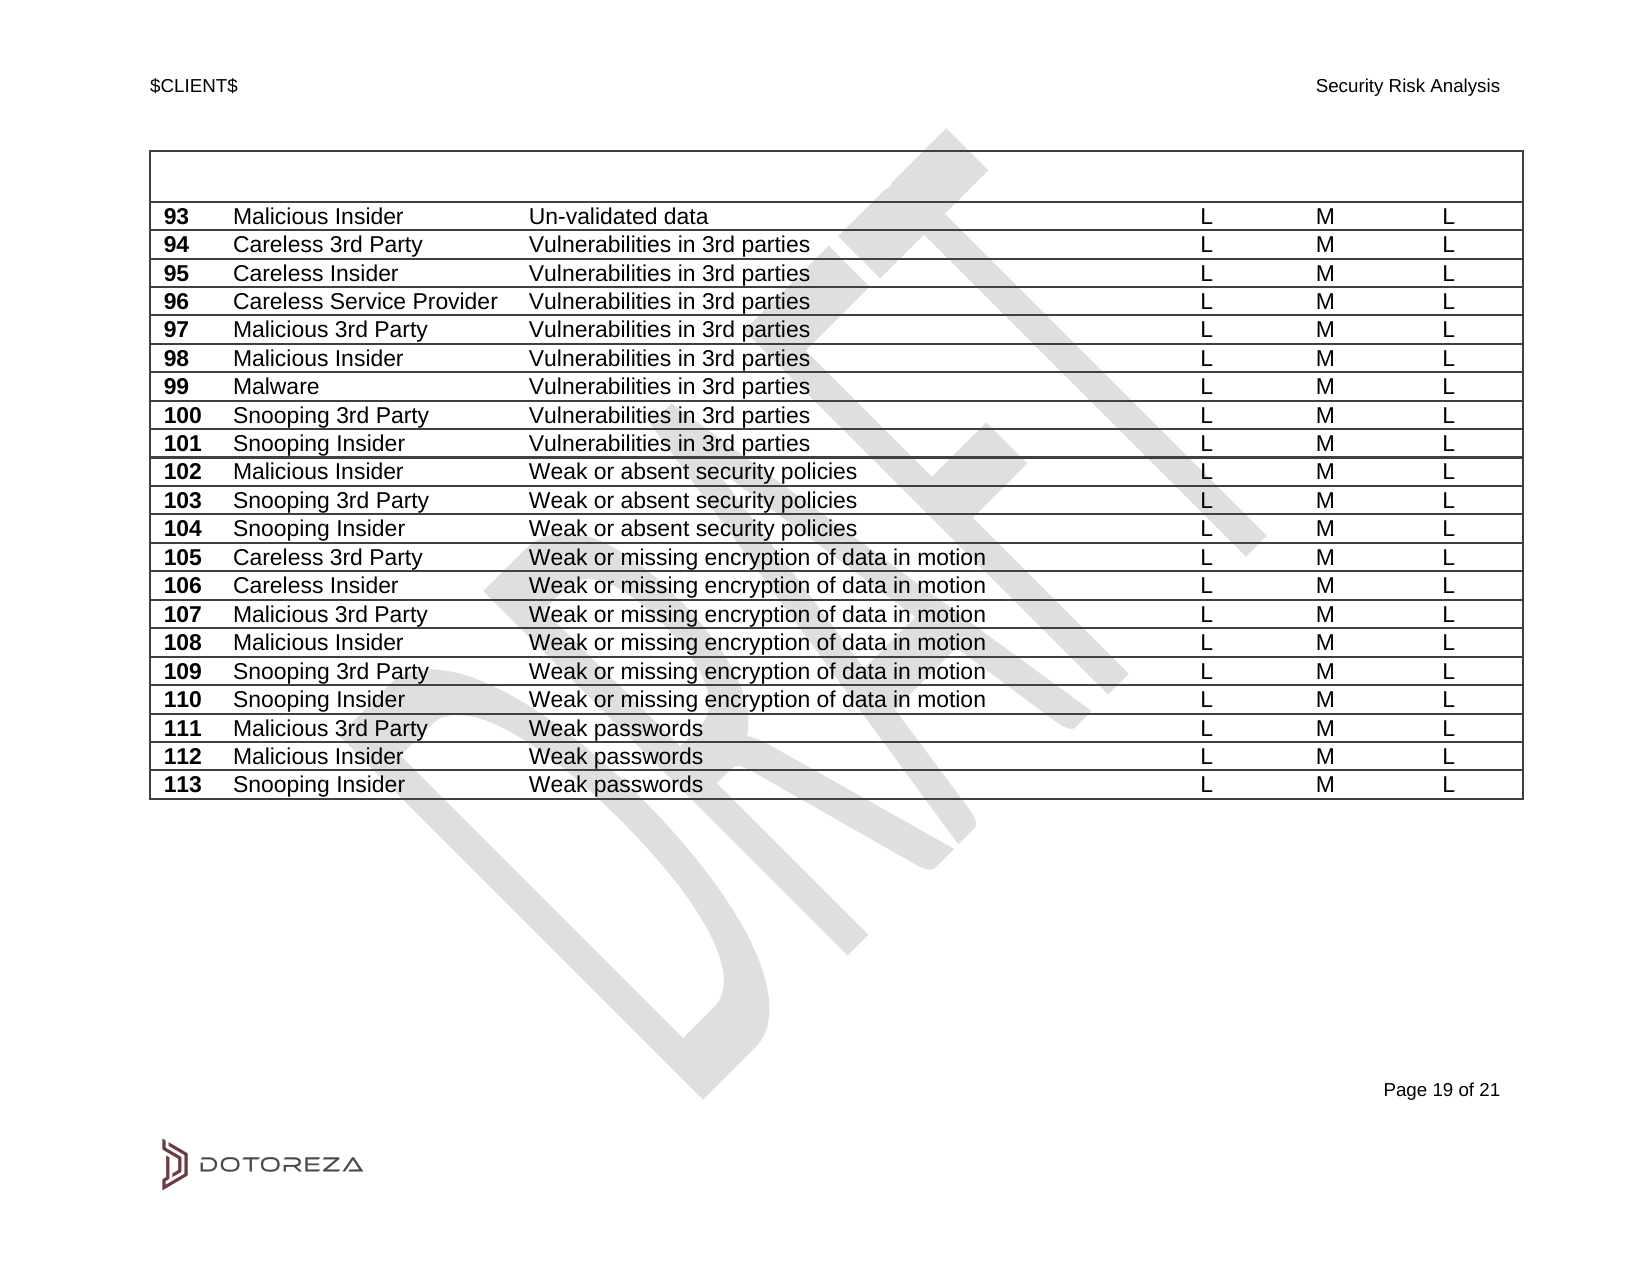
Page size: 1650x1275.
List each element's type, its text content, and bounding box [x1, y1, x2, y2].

table_cell Snooping 3rd Party [222, 658, 517, 684]
table_cell L [1373, 487, 1522, 513]
table_cell L [1373, 203, 1522, 229]
table_cell Un-validated data [518, 203, 870, 229]
table_cell [946, 203, 1136, 229]
table_cell L [1136, 544, 1277, 570]
table_cell M [1277, 515, 1373, 542]
table_cell L [1373, 686, 1522, 712]
table_cell Vulnerabilities in 3rd parties [518, 260, 813, 286]
table_cell L [1373, 658, 1522, 684]
table_cell L [1373, 544, 1522, 570]
table_cell Weak passwords [818, 771, 923, 798]
table_cell Weak or missing encryption of data in motion [682, 601, 798, 627]
table_cell M [1277, 231, 1373, 257]
table_header # [151, 152, 222, 201]
table_cell Weak passwords [545, 715, 632, 741]
table_cell M [1277, 686, 1373, 712]
table_cell Weak or missing encryption of data in motion [548, 601, 665, 627]
table_cell L [1136, 231, 1277, 257]
table_cell L [1373, 430, 1522, 456]
table_cell [151, 771, 222, 798]
table_cell Vulnerabilities in 3rd parties [1078, 345, 1136, 371]
table_cell [151, 288, 222, 314]
table_cell M [1277, 430, 1373, 456]
table_header Impact [1277, 152, 1373, 201]
table_cell Weak or missing encryption of data in motion [1029, 572, 1136, 599]
table_cell [903, 236, 945, 257]
table_cell Vulnerabilities in 3rd parties [815, 316, 1031, 343]
table_cell L [1373, 260, 1522, 286]
table_cell L [1373, 316, 1522, 343]
table_cell Vulnerabilities in 3rd parties [710, 430, 868, 456]
table_cell Weak or missing encryption of data in motion [922, 658, 1003, 684]
table_cell [993, 260, 1136, 286]
table_cell M [1277, 544, 1373, 570]
table_cell Snooping 3rd Party [222, 487, 517, 513]
table_cell [1136, 448, 1144, 456]
table_cell Weak or absent security policies [518, 487, 714, 513]
table_cell Malicious Insider [402, 743, 517, 769]
table_cell L [1136, 373, 1277, 399]
table_cell Careless Insider [222, 260, 517, 286]
table_cell [1106, 373, 1136, 399]
table_cell Weak or missing encryption of data in motion [836, 629, 902, 656]
table_cell Weak or absent security policies [518, 459, 694, 485]
table_cell Weak passwords [615, 771, 689, 798]
table_cell Weak or missing encryption of data in motion [556, 580, 633, 599]
table_cell M [1277, 601, 1373, 627]
table_cell [151, 316, 222, 343]
table_cell Snooping Insider [222, 686, 387, 712]
table_cell L [1136, 601, 1277, 627]
table_cell Malicious Insider [222, 743, 371, 769]
table_cell Weak or missing encryption of data in motion [773, 544, 851, 570]
table_cell [151, 658, 222, 684]
table_cell Vulnerabilities in 3rd parties [518, 231, 857, 257]
table_cell L [1192, 459, 1277, 485]
table_cell Weak or missing encryption of data in motion [866, 544, 982, 570]
table_cell Weak or missing encryption of data in motion [707, 629, 819, 656]
table_cell [151, 743, 222, 769]
table_cell M [1277, 629, 1373, 656]
table_cell Weak or absent security policies [788, 487, 925, 513]
table_cell Weak or missing encryption of data in motion [1059, 686, 1136, 712]
table_cell Weak or missing encryption of data in motion [1086, 629, 1136, 656]
table_cell [1136, 459, 1173, 485]
table_cell L [1136, 345, 1277, 371]
table_cell [151, 459, 222, 485]
table_cell Weak or absent security policies [518, 515, 736, 542]
table_cell [1248, 515, 1277, 542]
table_cell Weak or missing encryption of data in motion [943, 601, 1039, 627]
table_cell [151, 601, 222, 627]
table_cell Malicious 3rd Party [419, 715, 517, 741]
table_cell L [1373, 572, 1522, 599]
table_cell M [1277, 345, 1373, 371]
table_cell Weak or absent security policies [974, 515, 1136, 542]
table_cell Weak or missing encryption of data in motion [518, 658, 575, 684]
table_cell Vulnerabilities in 3rd parties [518, 402, 840, 428]
table_cell Weak passwords [582, 743, 660, 769]
table_cell Snooping Insider [222, 430, 517, 456]
table_cell L [1136, 715, 1277, 741]
table_cell [151, 373, 222, 399]
table_cell Malicious Insider [222, 203, 517, 229]
table_cell [151, 686, 222, 712]
table_cell [151, 572, 222, 599]
table_cell Weak or missing encryption of data in motion [727, 658, 840, 684]
table_cell Weak or missing encryption of data in motion [815, 601, 914, 627]
table_cell L [1163, 430, 1277, 456]
table_cell L [1373, 771, 1522, 798]
table_cell M [1277, 572, 1373, 599]
table_cell Weak or missing encryption of data in motion [564, 629, 689, 656]
table_cell L [1136, 629, 1277, 656]
table_cell [151, 544, 222, 570]
table_header Likelihood [1136, 152, 1277, 201]
table_cell Weak or absent security policies [1007, 459, 1136, 485]
table_cell Vulnerabilities in 3rd parties [1049, 316, 1136, 343]
table_header Vulnerability [518, 152, 921, 201]
table_cell Malicious Insider [222, 345, 517, 371]
table_cell Weak or missing encryption of data in motion [593, 658, 704, 684]
table_cell L [1136, 288, 1277, 314]
table_cell M [1277, 771, 1373, 798]
table_cell L [1373, 459, 1522, 485]
table_cell L [1373, 601, 1522, 627]
table_cell Weak or absent security policies [751, 515, 813, 542]
table_cell [151, 260, 222, 286]
table_cell Snooping 3rd Party [222, 402, 517, 428]
table_cell [964, 231, 1136, 257]
table_cell Weak passwords [650, 715, 706, 741]
table_cell Weak or missing encryption of data in motion [1021, 658, 1096, 684]
table_cell Weak or missing encryption of data in motion [1058, 601, 1136, 627]
table_cell M [1277, 715, 1373, 741]
table_cell Weak or missing encryption of data in motion [896, 686, 1041, 712]
table_cell L [1373, 288, 1522, 314]
table_cell Weak passwords [518, 771, 596, 798]
table_cell L [1373, 515, 1522, 542]
table_cell L [1136, 487, 1201, 513]
table_cell Weak or absent security policies [750, 459, 897, 485]
table_cell L [1136, 260, 1277, 286]
table_cell L [1373, 743, 1522, 769]
table_cell Malware [222, 373, 517, 399]
table_cell L [1136, 658, 1277, 684]
table_cell Weak passwords [900, 715, 1136, 741]
table_cell M [1277, 402, 1373, 428]
table_cell [830, 373, 1087, 399]
table_cell Weak or missing encryption of data in motion [904, 572, 1011, 599]
table_cell [859, 402, 1116, 428]
table_cell Weak passwords [748, 715, 881, 741]
table_cell Careless Insider [222, 572, 501, 599]
table_cell M [1277, 288, 1373, 314]
table_cell Vulnerabilities in 3rd parties [518, 288, 785, 314]
table_cell Weak or absent security policies [826, 515, 954, 542]
table_cell Careless 3rd Party [222, 231, 517, 257]
table_cell Vulnerabilities in 3rd parties [1021, 288, 1136, 314]
table_cell L [1136, 402, 1277, 428]
table_cell Weak or missing encryption of data in motion [650, 572, 777, 599]
table_cell L [1373, 402, 1522, 428]
table_cell Malicious 3rd Party [222, 715, 358, 741]
table_cell Vulnerabilities in 3rd parties [518, 373, 811, 399]
table_cell Weak passwords [768, 743, 902, 769]
table_cell [151, 629, 222, 656]
table_cell L [1373, 715, 1522, 741]
table_cell [151, 487, 222, 513]
table_cell Snooping Insider [222, 515, 517, 542]
table_cell M [1277, 743, 1373, 769]
table_cell Weak passwords [942, 771, 1136, 798]
table_cell L [1373, 231, 1522, 257]
table_cell Malicious 3rd Party [222, 316, 517, 343]
table_cell L [1373, 373, 1522, 399]
table_cell M [1277, 260, 1373, 286]
table_cell L [1373, 629, 1522, 656]
table_cell Snooping Insider [417, 771, 517, 798]
table_cell [151, 203, 222, 229]
table_cell [151, 345, 222, 371]
table_cell M [1277, 459, 1373, 485]
table_header Threat [222, 152, 517, 201]
table_cell Vulnerabilities in 3rd parties [844, 288, 1002, 314]
table_cell L [1136, 515, 1230, 542]
table_cell [151, 231, 222, 257]
table_cell Weak passwords [518, 743, 562, 769]
table_cell Weak passwords [921, 743, 1136, 769]
table_cell Weak or missing encryption of data in motion [621, 686, 708, 712]
table_cell Weak or missing encryption of data in motion [610, 544, 753, 570]
table_cell Snooping Insider [222, 771, 400, 798]
table_cell [151, 715, 222, 741]
table_cell Vulnerabilities in 3rd parties [518, 430, 673, 456]
table_cell Vulnerabilities in 3rd parties [887, 430, 977, 456]
table_cell Weak passwords [718, 771, 797, 798]
table_cell L [1136, 743, 1277, 769]
table_cell [151, 430, 222, 456]
table_header Risk Rating [1373, 152, 1522, 201]
table_header [959, 152, 1136, 201]
table_cell Weak or absent security policies [979, 487, 1136, 513]
table_cell Malicious Insider [222, 629, 517, 656]
table_cell Careless Service Provider [222, 288, 517, 314]
table_cell L [1220, 487, 1277, 513]
table_cell M [1277, 203, 1373, 229]
table_cell Weak or missing encryption of data in motion [981, 629, 1068, 656]
table_cell Weak or missing encryption of data in motion [1001, 544, 1136, 570]
table_cell [151, 402, 222, 428]
table_cell Malicious Insider [222, 459, 517, 485]
table_cell M [1277, 658, 1373, 684]
table_cell L [1136, 203, 1277, 229]
table_cell M [1277, 373, 1373, 399]
table_cell Weak or missing encryption of data in motion [518, 686, 603, 712]
table_cell Vulnerabilities in 3rd parties [807, 345, 1059, 371]
table_cell [844, 260, 974, 286]
table_cell Careless 3rd Party [222, 544, 517, 570]
table_cell Malicious 3rd Party [222, 601, 517, 627]
table_cell [151, 515, 222, 542]
table_cell Weak or missing encryption of data in motion [741, 686, 860, 712]
table_cell M [1277, 316, 1373, 343]
table_cell L [1136, 771, 1277, 798]
table_cell L [1136, 572, 1277, 599]
table_cell Weak or absent security policies [730, 487, 768, 513]
table_cell Vulnerabilities in 3rd parties [518, 345, 783, 371]
table_cell L [1136, 686, 1277, 712]
table_cell L [1373, 345, 1522, 371]
table_cell Vulnerabilities in 3rd parties [518, 316, 757, 343]
table_cell L [1136, 316, 1277, 343]
table_cell M [1277, 487, 1373, 513]
table_cell Weak or missing encryption of data in motion [793, 572, 889, 599]
table_cell Vulnerabilities in 3rd parties [995, 430, 1136, 456]
